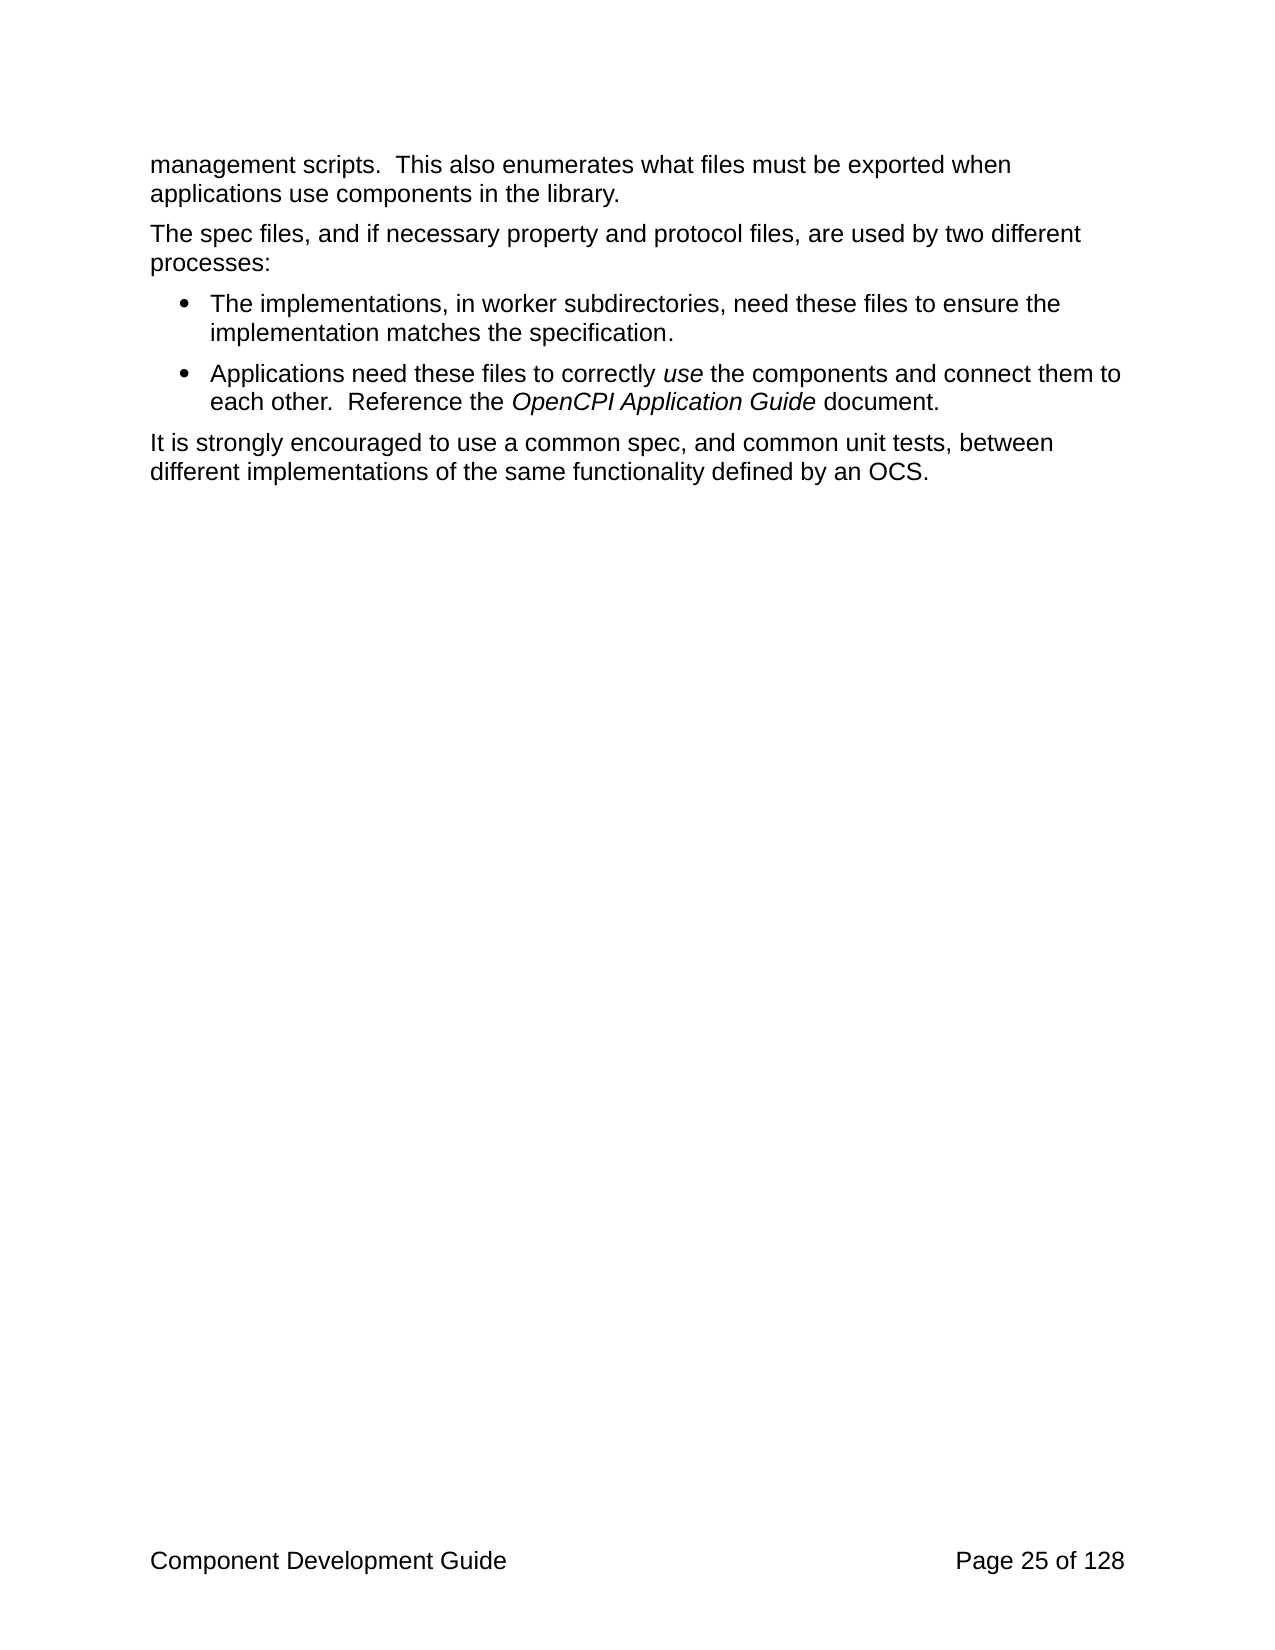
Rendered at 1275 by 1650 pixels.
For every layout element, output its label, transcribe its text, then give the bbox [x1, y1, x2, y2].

text The spec files, and if necessary property and protocol files, are used by two different processes: [150, 219, 1125, 277]
list The implementations, in worker subdirectories, need these files to ensure the implementation matches the specification. [180, 289, 1125, 347]
text management scripts. This also enumerates what files must be exported when applications use components in the library. [150, 150, 1125, 207]
list Applications need these files to correctly use the components and connect them to each other. Reference the OpenCPI Application Guide document. [180, 358, 1125, 416]
text It is strongly encouraged to use a common spec, and common unit tests, between different implementations of the same functionality defined by an OCS. [150, 428, 1125, 486]
